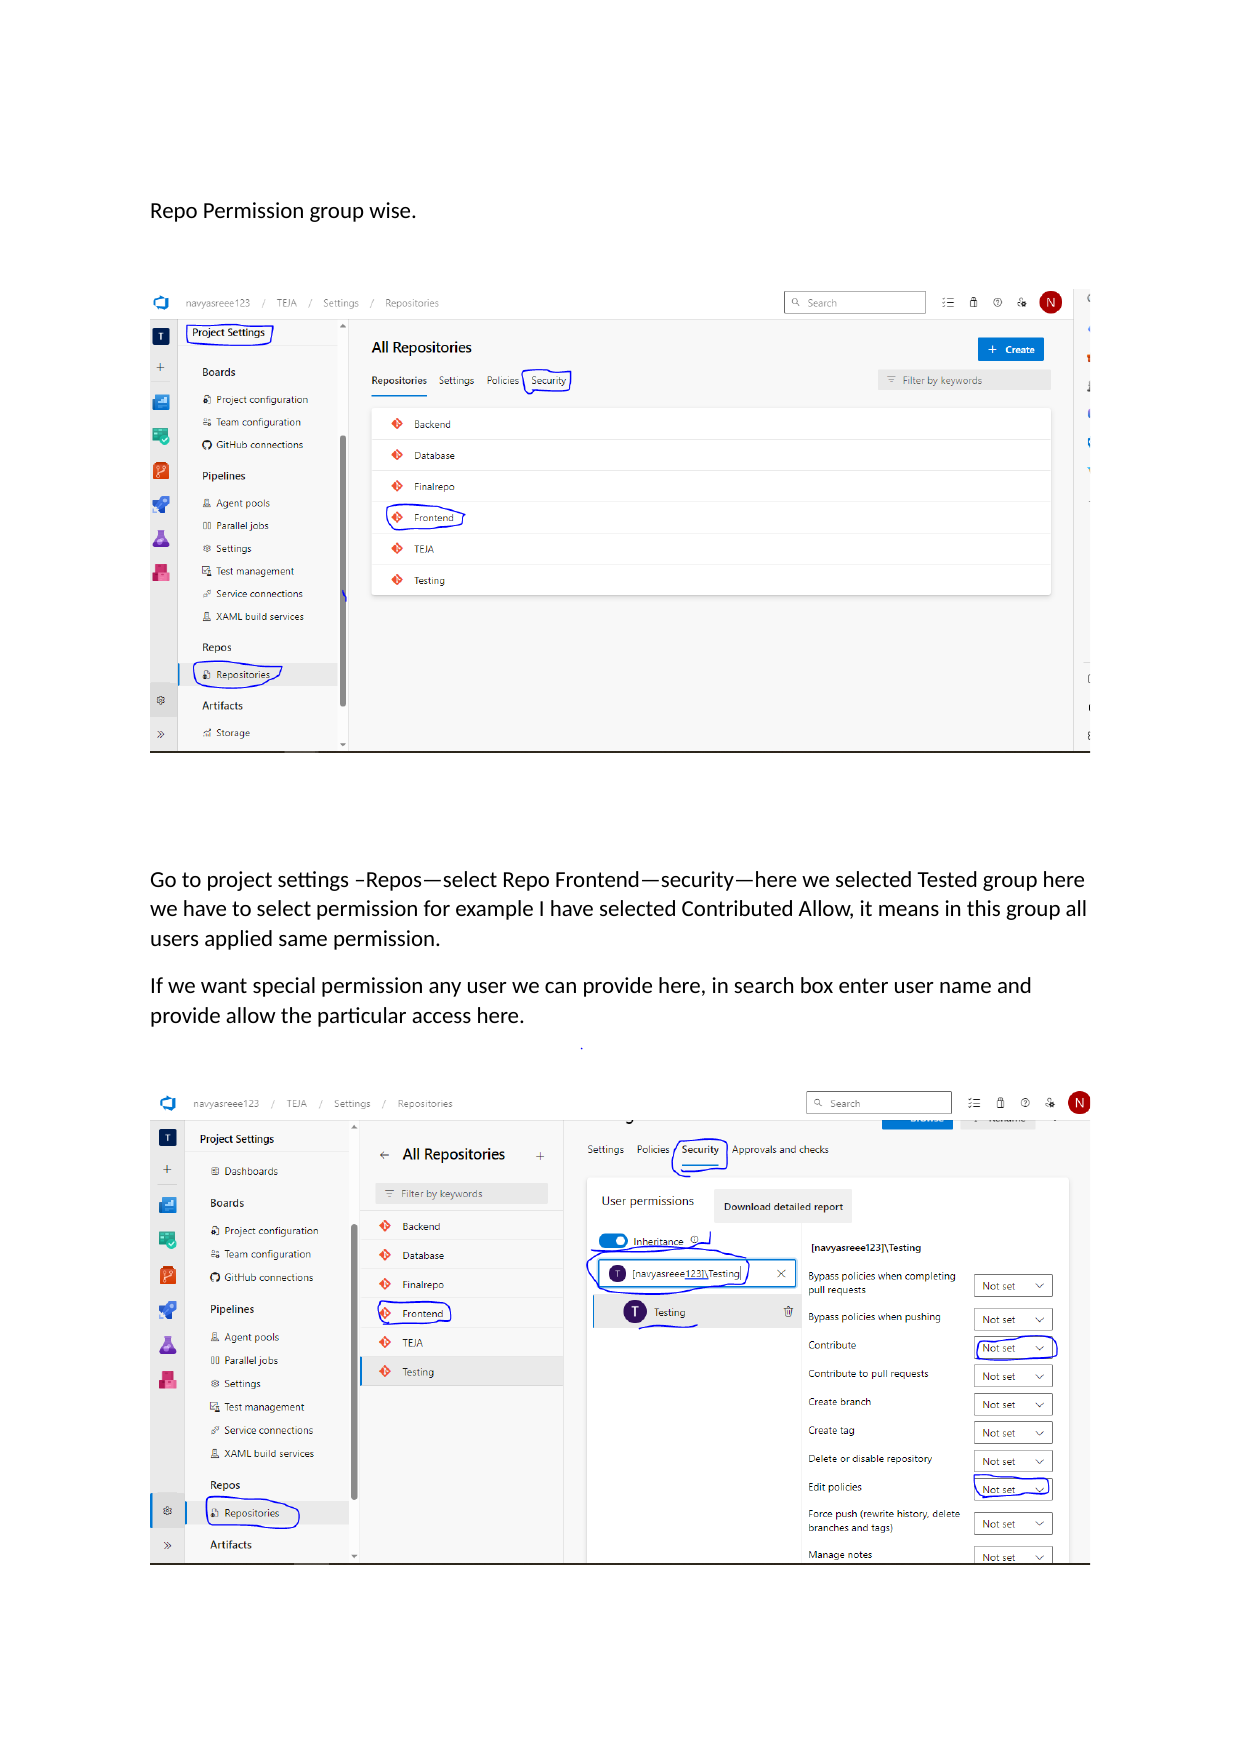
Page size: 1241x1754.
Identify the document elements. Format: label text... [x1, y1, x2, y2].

text If we want special permission any user we can provide here, in search box enter user name and provide allow the particular access here. [150, 971, 1090, 1029]
text Repo Permission group wise. [150, 197, 1090, 224]
text Go to project settings –Repos—select Repo Frontend—security—here we selected Tested group here we have to select permission for example I have selected Contributed Allow, it means in this group all users applied same permission. [150, 865, 1090, 952]
